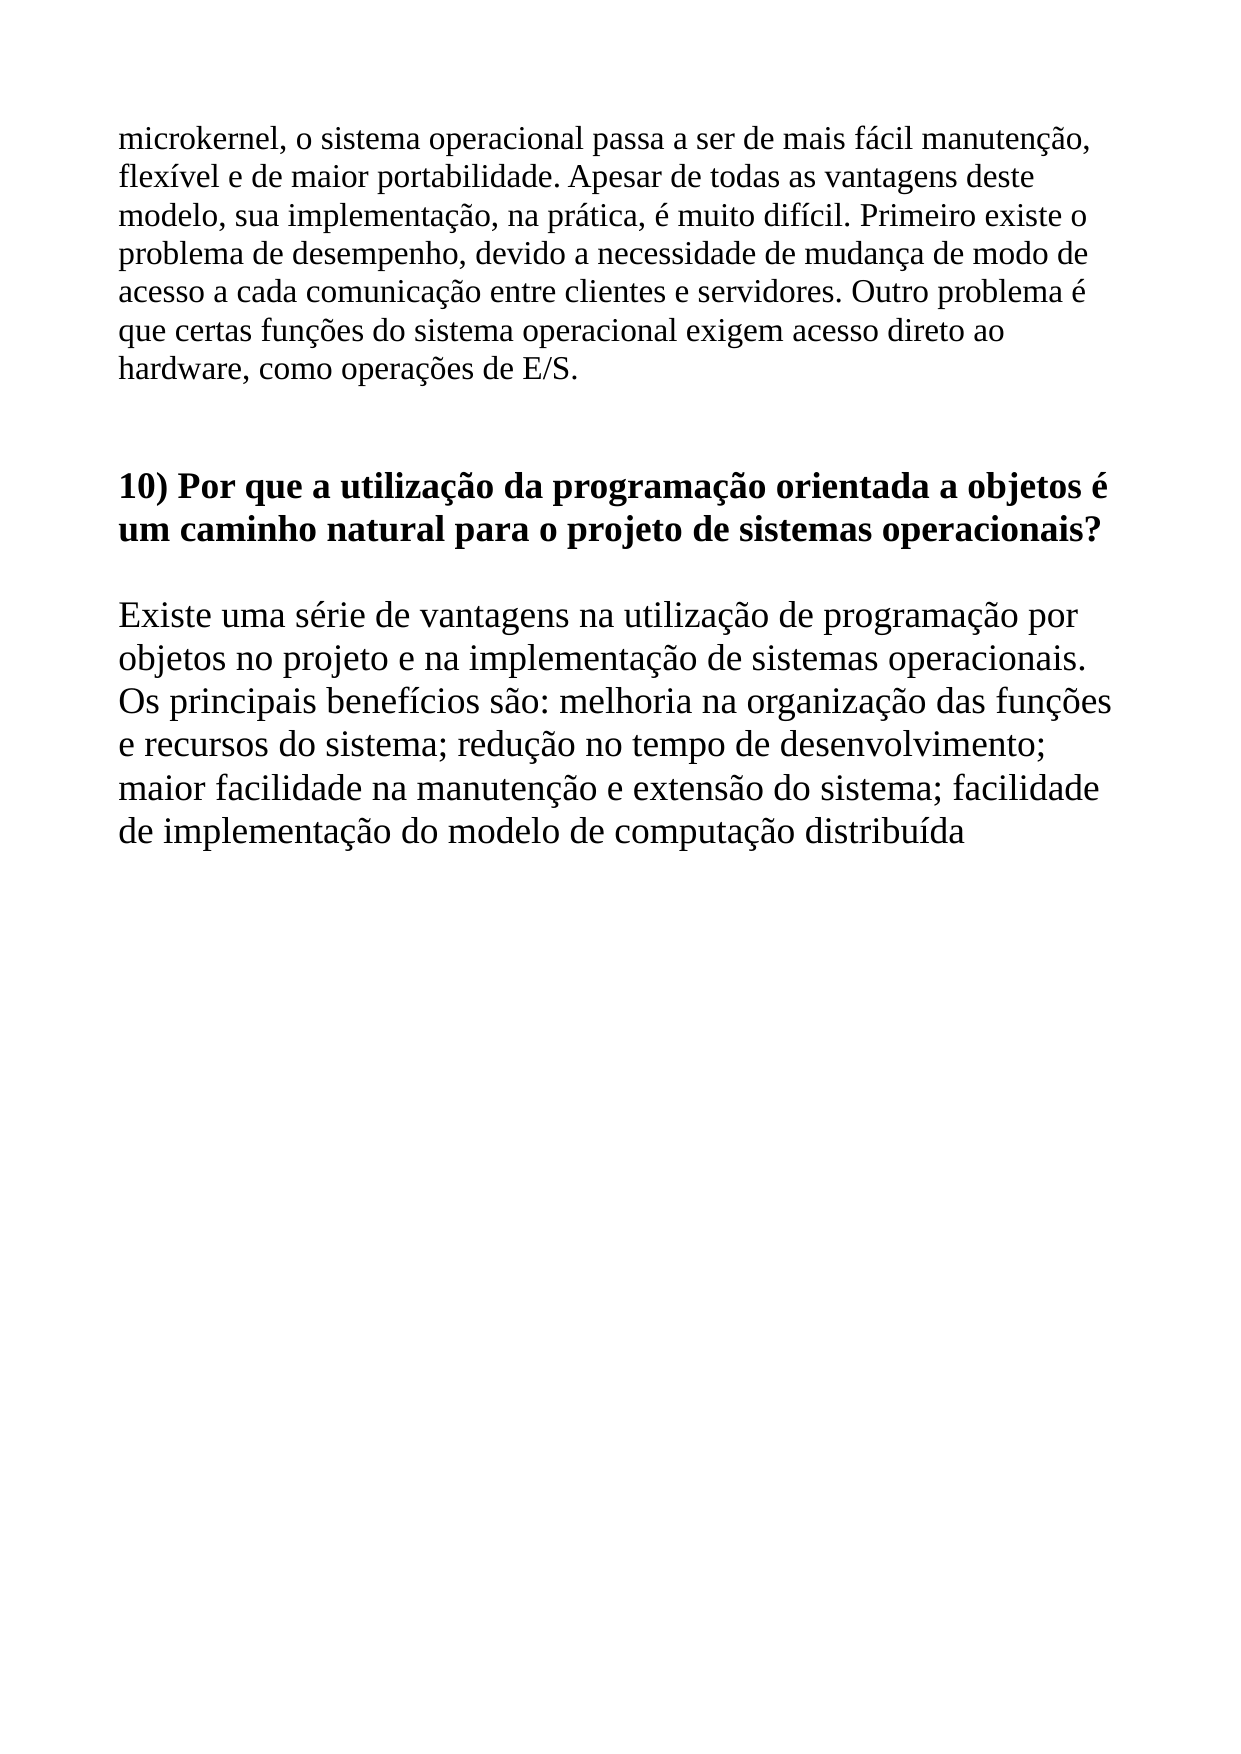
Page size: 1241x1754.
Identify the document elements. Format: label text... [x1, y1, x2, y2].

text Existe uma série de vantagens na utilização de programação por objetos no projeto e na implementação de sistemas operacionais. Os principais benefícios são: melhoria na organização das funções e recursos do sistema; redução no tempo de desenvolvimento; maior facilidade na manutenção e extensão do sistema; facilidade de implementação do modelo de computação distribuída [118, 592, 1122, 851]
text 10) Por que a utilização da programação orientada a objetos é um caminho natural para o projeto de sistemas operacionais? [118, 463, 1122, 549]
text microkernel, o sistema operacional passa a ser de mais fácil manutenção, flexível e de maior portabilidade. Apesar de todas as vantagens deste modelo, sua implementação, na prática, é muito difícil. Primeiro existe o problema de desempenho, devido a necessidade de mudança de modo de acesso a cada comunicação entre clientes e servidores. Outro problema é que certas funções do sistema operacional exigem acesso direto ao hardware, como operações de E/S. [118, 118, 1122, 386]
